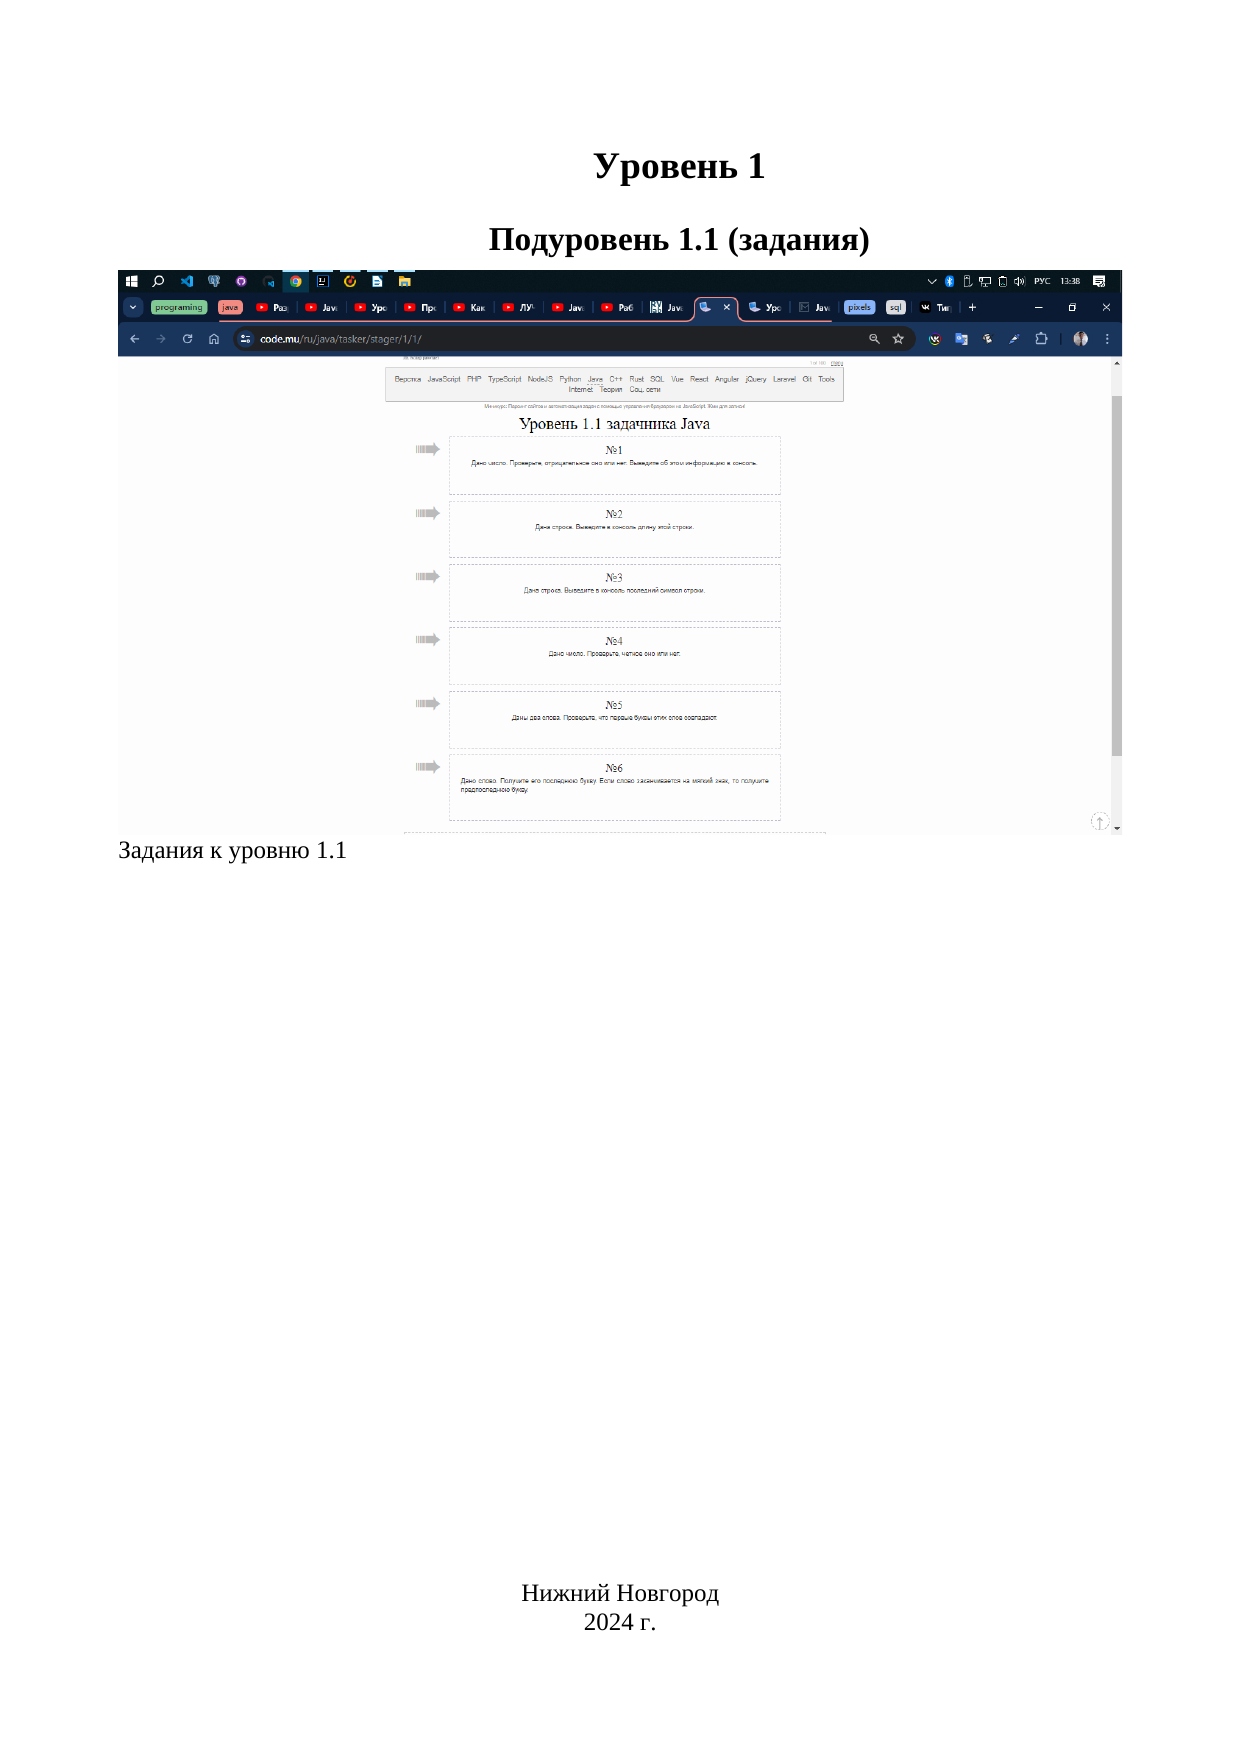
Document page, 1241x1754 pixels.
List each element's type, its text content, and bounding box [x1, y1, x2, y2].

subtitle Уровень 1 [118, 143, 1122, 186]
text Задания к уровню 1.1 [118, 835, 1122, 863]
subtitle Подуровень 1.1 (задания) [118, 219, 1122, 258]
picture [118, 270, 1123, 835]
